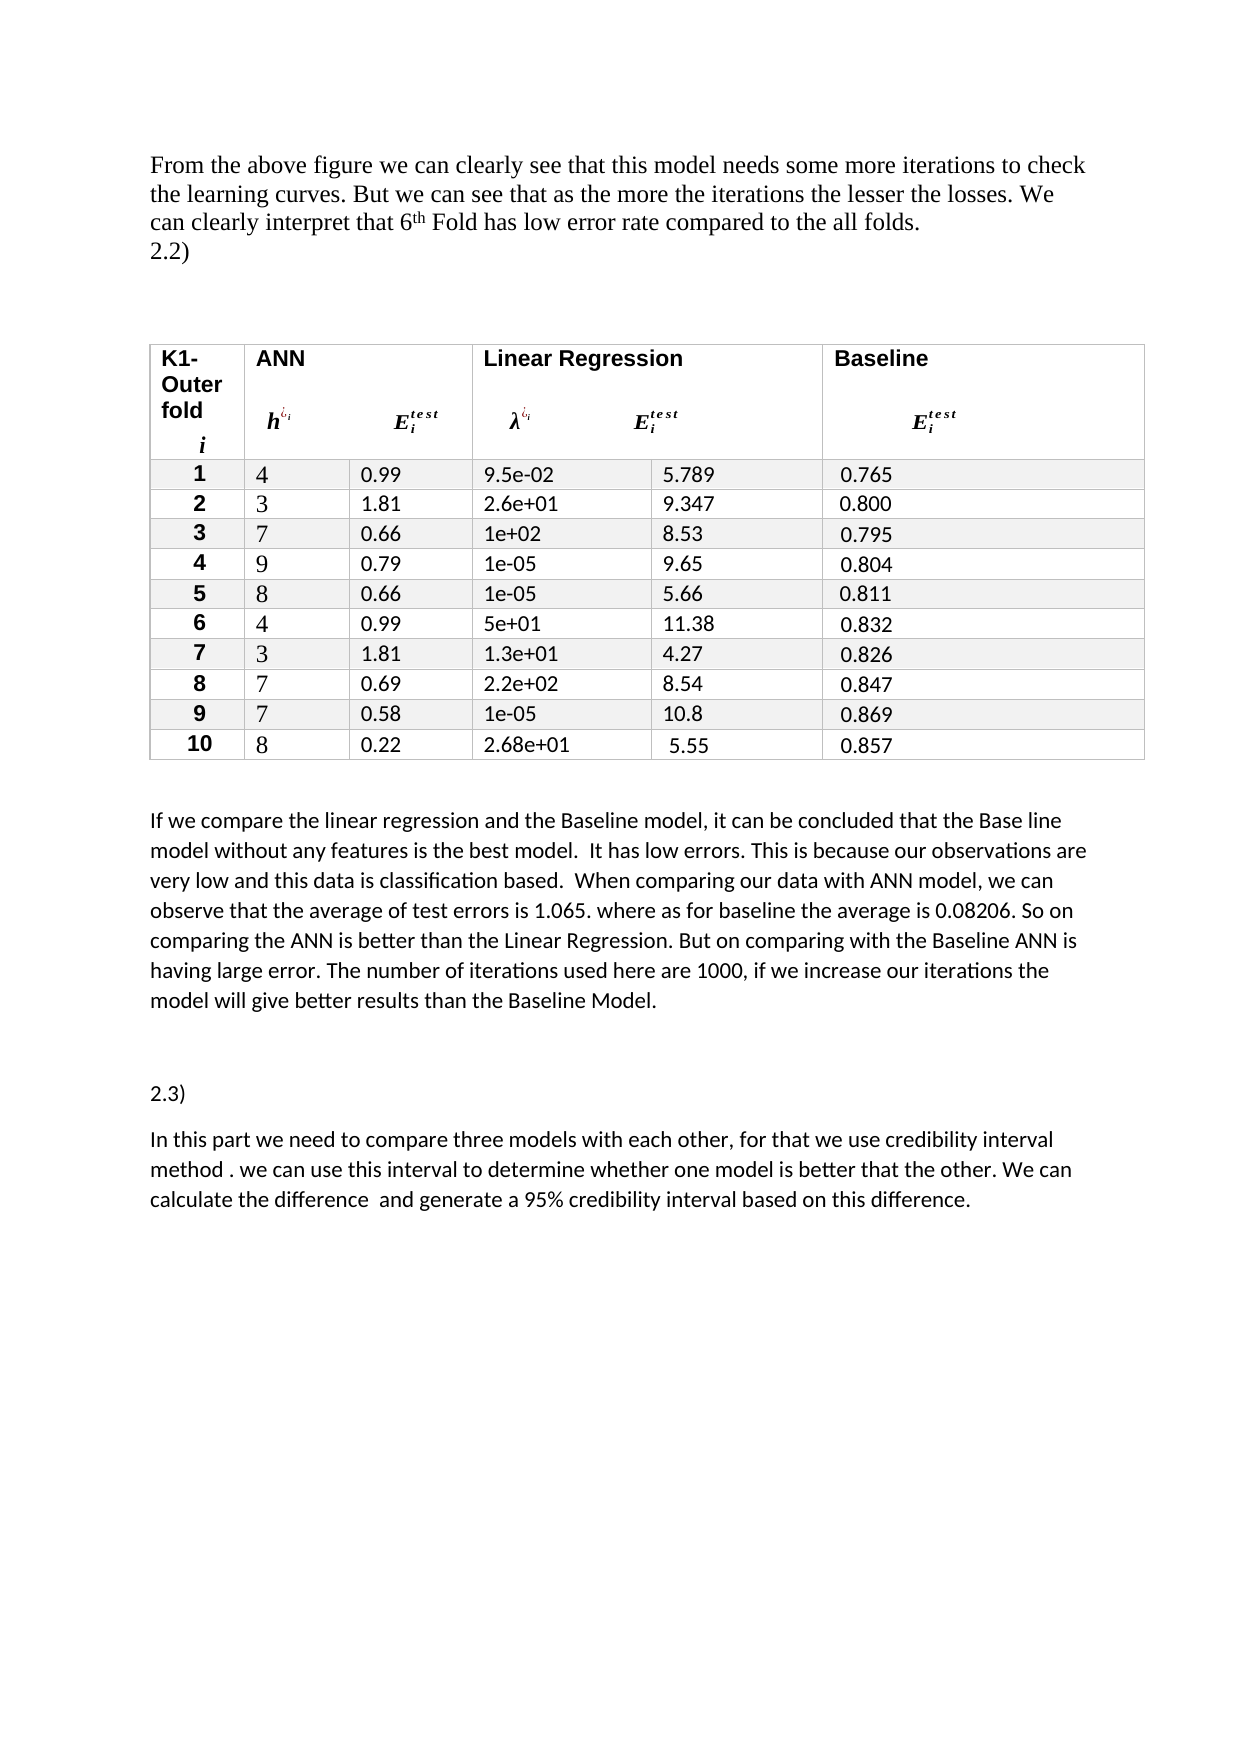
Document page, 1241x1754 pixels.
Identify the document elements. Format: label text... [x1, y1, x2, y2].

table_cell 5.55 [652, 730, 822, 759]
table_cell 2.6e+01 [473, 490, 651, 518]
table_cell 2.68e+01 [473, 730, 651, 759]
table_cell 0.804 [823, 549, 1144, 578]
table_cell 1.81 [350, 490, 472, 518]
table_cell 0.765 [823, 460, 1144, 488]
table_cell 3 [245, 639, 349, 668]
table_cell 7 [245, 519, 349, 548]
table_cell 1e-05 [473, 580, 651, 608]
table_cell 0.800 [823, 490, 1144, 518]
table_cell 0.847 [823, 670, 1144, 698]
table_cell 9 [151, 700, 244, 729]
table_cell 1.3e+01 [473, 639, 651, 668]
table_cell 1.81 [350, 639, 472, 668]
table_cell 0.869 [823, 700, 1144, 729]
table_cell 4 [245, 460, 349, 488]
text 2.3) [150, 1079, 1090, 1107]
table_cell 0.857 [823, 730, 1144, 759]
table_cell 10 [151, 730, 244, 759]
table_cell 7 [245, 700, 349, 729]
table_cell 2.2e+02 [473, 670, 651, 698]
table_cell 7 [245, 670, 349, 698]
table_cell 0.66 [350, 519, 472, 548]
table_header K1- Outer fold [151, 345, 244, 459]
table_cell 0.832 [823, 609, 1144, 638]
table_cell 7 [151, 639, 244, 668]
table_cell 0.69 [350, 670, 472, 698]
table_cell 9.347 [652, 490, 822, 518]
table_cell 5.789 [652, 460, 822, 488]
table_cell 8.54 [652, 670, 822, 698]
table_cell 1e-05 [473, 549, 651, 578]
table_cell 8 [151, 670, 244, 698]
table_cell 0.99 [350, 609, 472, 638]
table_cell 0.22 [350, 730, 472, 759]
table_cell 9 [245, 549, 349, 578]
table_cell 9.65 [652, 549, 822, 578]
table_cell 1 [151, 460, 244, 488]
table_cell 0.826 [823, 639, 1144, 668]
table_cell 8 [245, 730, 349, 759]
text In this part we need to compare three models with each other, for that we use credibility interval method . we can use this interval to determine whether one model is better that the other. We can calculate the difference and generate a 95% credibility interval based on this difference. [150, 1125, 1090, 1213]
table_cell 1e-05 [473, 700, 651, 729]
table_header ANN [245, 345, 472, 459]
table_cell 3 [245, 490, 349, 518]
table_cell 0.795 [823, 519, 1144, 548]
table_cell 5 [151, 580, 244, 608]
table_cell 1e+02 [473, 519, 651, 548]
text From the above figure we can clearly see that this model needs some more iterations to check the learning curves. But we can see that as the more the iterations the lesser the losses. We can clearly interpret that 6th Fold has low error rate compared to the all folds. 2.2) [150, 150, 1090, 265]
table_cell 0.811 [823, 580, 1144, 608]
table_header Baseline [823, 345, 1144, 459]
table_cell 0.66 [350, 580, 472, 608]
table_cell 5e+01 [473, 609, 651, 638]
table_cell 5.66 [652, 580, 822, 608]
table_cell 0.99 [350, 460, 472, 488]
table_cell 3 [151, 519, 244, 548]
table_cell 11.38 [652, 609, 822, 638]
table_cell 4.27 [652, 639, 822, 668]
table_header Linear Regression [473, 345, 822, 459]
table_cell 0.79 [350, 549, 472, 578]
text If we compare the linear regression and the Baseline model, it can be concluded that the Base line model without any features is the best model. It has low errors. This is because our observations are very low and this data is classification based. When comparing our data with ANN model, we can observe that the average of test errors is 1.065. where as for baseline the average is 0.08206. So on comparing the ANN is better than the Linear Regression. But on comparing with the Baseline ANN is having large error. The number of iterations used here are 1000, if we increase our iterations the model will give better results than the Baseline Model. [150, 806, 1090, 1014]
table_cell 9.5e-02 [473, 460, 651, 488]
table_cell 4 [245, 609, 349, 638]
table_cell 0.58 [350, 700, 472, 729]
table_cell 10.8 [652, 700, 822, 729]
table_cell 2 [151, 490, 244, 518]
table_cell 8.53 [652, 519, 822, 548]
table_cell 8 [245, 580, 349, 608]
table_cell 4 [151, 549, 244, 578]
table_cell 6 [151, 609, 244, 638]
